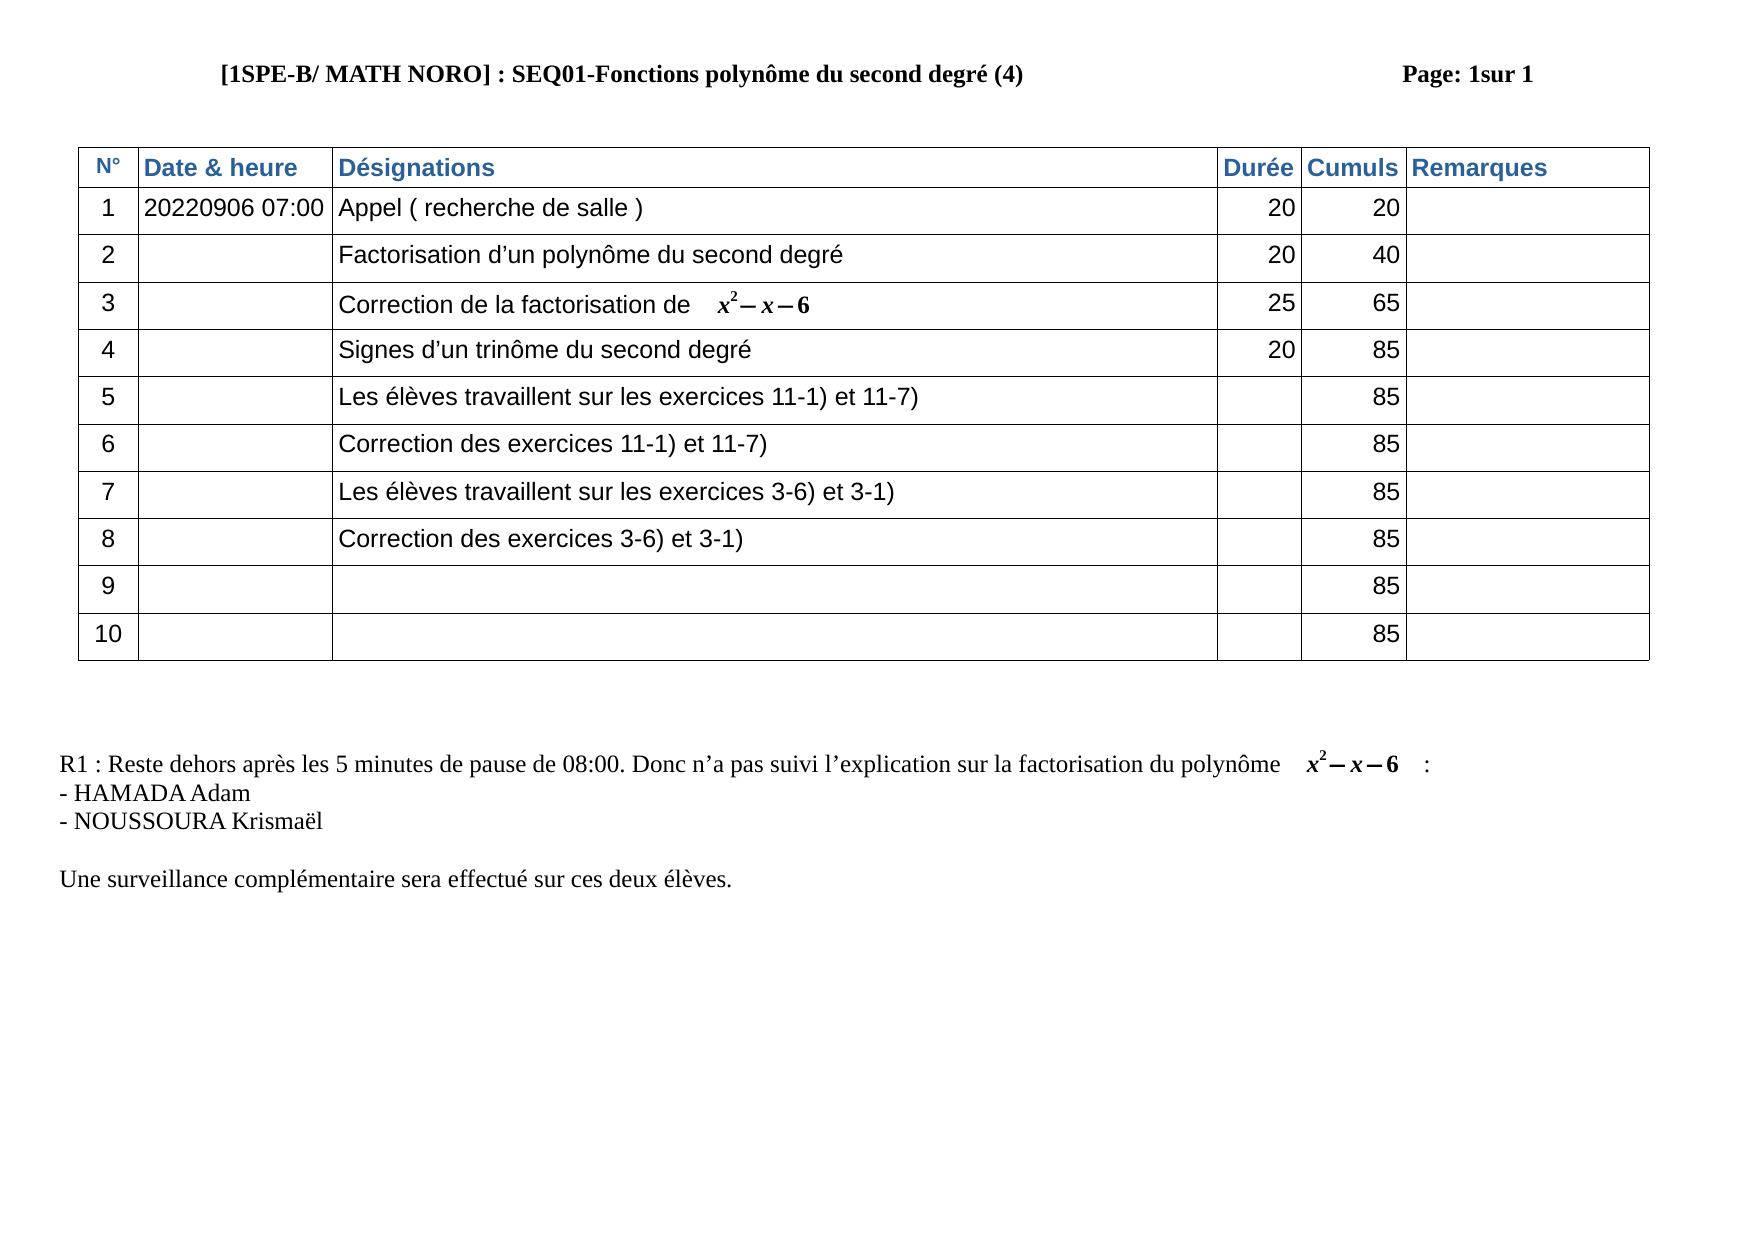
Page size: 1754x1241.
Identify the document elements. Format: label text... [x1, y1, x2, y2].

table_header Durée [1218, 148, 1301, 187]
table_cell 20 [1302, 188, 1406, 234]
text - NOUSSOURA Krismaël [59, 806, 1695, 835]
table_cell [139, 330, 332, 376]
table_header Désignations [333, 148, 1217, 187]
table_cell 85 [1302, 377, 1406, 423]
table_cell 7 [79, 472, 138, 518]
table_cell [1407, 330, 1649, 376]
table_cell [139, 235, 332, 282]
table_cell Correction des exercices 3-6) et 3-1) [333, 519, 1217, 565]
table_cell 6 [79, 425, 138, 471]
table_cell [1218, 425, 1301, 471]
table_cell [139, 425, 332, 471]
table_cell 1 [79, 188, 138, 234]
table_cell [139, 566, 332, 613]
table_cell Les élèves travaillent sur les exercices 3-6) et 3-1) [333, 472, 1217, 518]
table_cell [139, 519, 332, 565]
table_cell 8 [79, 519, 138, 565]
table_cell 85 [1302, 330, 1406, 376]
table_cell 85 [1302, 425, 1406, 471]
table_cell 85 [1302, 566, 1406, 613]
table_cell [1218, 519, 1301, 565]
table_cell 85 [1302, 472, 1406, 518]
table_header Date & heure [139, 148, 332, 187]
table_cell [139, 472, 332, 518]
table_header Cumuls [1302, 148, 1406, 187]
table_cell 20 [1218, 235, 1301, 282]
table_header Remarques [1407, 148, 1649, 187]
table_cell 25 [1218, 283, 1301, 329]
table_cell [1407, 519, 1649, 565]
text - HAMADA Adam [59, 778, 1695, 806]
table_cell [1407, 188, 1649, 234]
table_cell [1407, 614, 1649, 660]
table_cell 2 [79, 235, 138, 282]
table_cell [333, 566, 1217, 613]
table_cell [139, 377, 332, 423]
table_cell [1407, 425, 1649, 471]
table_cell [1407, 377, 1649, 423]
table_cell [1407, 472, 1649, 518]
table_cell [139, 283, 332, 329]
table_cell Signes d’un trinôme du second degré [333, 330, 1217, 376]
table_cell [1407, 566, 1649, 613]
table_cell 20 [1218, 188, 1301, 234]
text Une surveillance complémentaire sera effectué sur ces deux élèves. [59, 864, 1695, 893]
table_cell [1407, 235, 1649, 282]
table_cell Correction de la factorisation de [333, 283, 1217, 329]
table_cell [1218, 614, 1301, 660]
text R1 : Reste dehors après les 5 minutes de pause de 08:00. Donc n’a pas suivi l’explication sur la factorisation du polynôme : [59, 746, 1695, 778]
table_cell [1218, 377, 1301, 423]
table_cell [1218, 566, 1301, 613]
table_cell 40 [1302, 235, 1406, 282]
table_cell [1218, 472, 1301, 518]
table_cell 85 [1302, 614, 1406, 660]
table_cell Correction des exercices 11-1) et 11-7) [333, 425, 1217, 471]
table_cell [333, 614, 1217, 660]
table_cell 4 [79, 330, 138, 376]
table_cell 9 [79, 566, 138, 613]
table_cell [1407, 283, 1649, 329]
table_cell [139, 614, 332, 660]
table_cell 10 [79, 614, 138, 660]
table_cell Appel ( recherche de salle ) [333, 188, 1217, 234]
table_cell 65 [1302, 283, 1406, 329]
table_cell 5 [79, 377, 138, 423]
table_cell Les élèves travaillent sur les exercices 11-1) et 11-7) [333, 377, 1217, 423]
table_cell Factorisation d’un polynôme du second degré [333, 235, 1217, 282]
table_header N° [79, 148, 138, 187]
table_cell 20 [1218, 330, 1301, 376]
table_cell 20220906 07:00 [139, 188, 332, 234]
table_cell 3 [79, 283, 138, 329]
table_cell 85 [1302, 519, 1406, 565]
